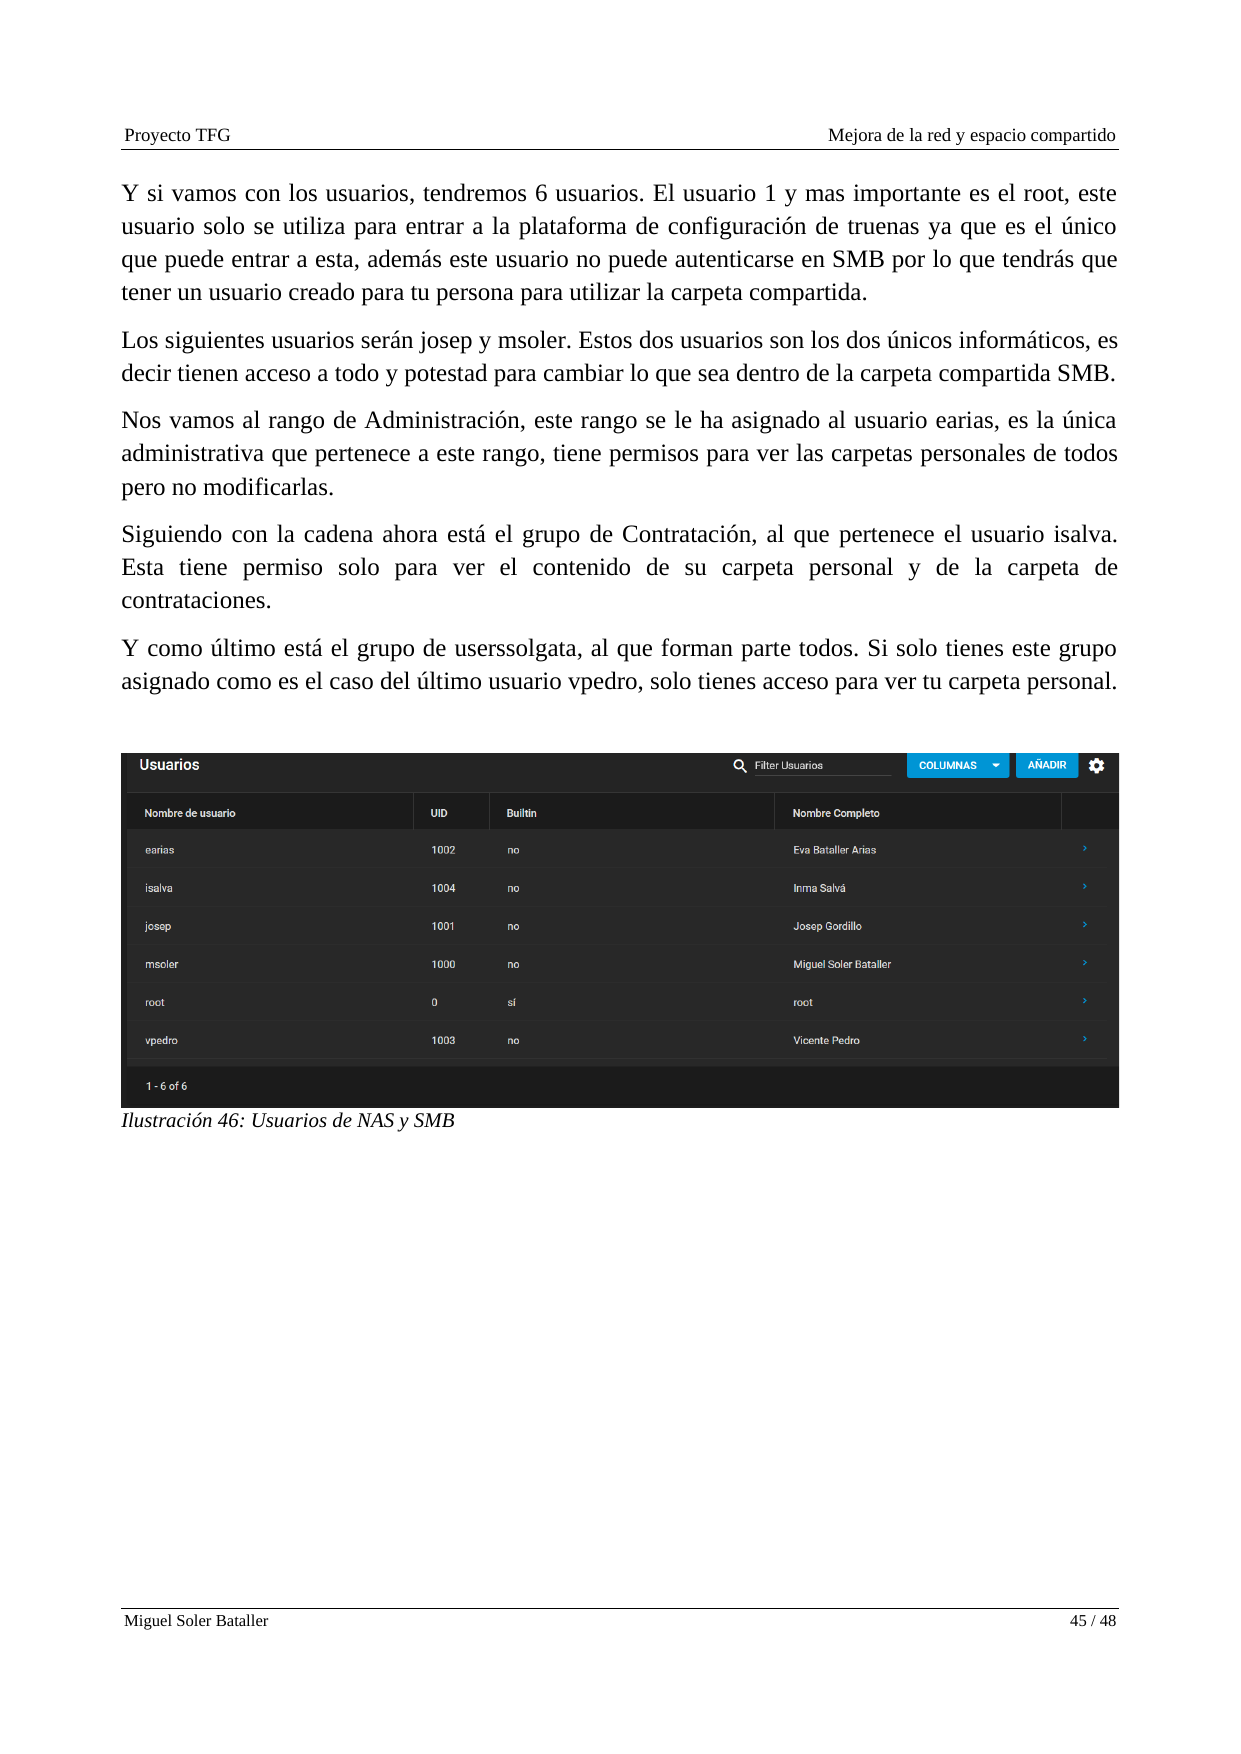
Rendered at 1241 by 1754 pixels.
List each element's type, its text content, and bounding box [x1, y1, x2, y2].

text Nos vamos al rango de Administración, este rango se le ha asignado al usuario earias, es la única administrativa que pertenece a este rango, tiene permisos para ver las carpetas personales de todos pero no modificarlas. [121, 406, 1119, 500]
text Ilustración 46: Usuarios de NAS y SMB [121, 1108, 1119, 1132]
text Siguiendo con la cadena ahora está el grupo de Contratación, al que pertenece el usuario isalva. Esta tiene permiso solo para ver el contenido de su carpeta personal y de la carpeta de contrataciones. [121, 519, 1119, 614]
text Los siguientes usuarios serán josep y msoler. Estos dos usuarios son los dos únicos informáticos, es decir tienen acceso a todo y potestad para cambiar lo que sea dentro de la carpeta compartida SMB. [121, 325, 1119, 387]
picture [1034, 762, 1045, 768]
text Y como último está el grupo de userssolgata, al que forman parte todos. Si solo tienes este grupo asignado como es el caso del último usuario vpedro, solo tienes acceso para ver tu carpeta personal. [121, 633, 1119, 694]
text Y si vamos con los usuarios, tendremos 6 usuarios. El usuario 1 y mas importante es el root, este usuario solo se utiliza para entrar a la plataforma de configuración de truenas ya que es el único que puede entrar a esta, además este usuario no puede autenticarse en SMB por lo que tendrás que tener un usuario creado para tu persona para utilizar la carpeta compartida. [121, 178, 1119, 306]
picture [945, 762, 954, 768]
picture [121, 753, 1120, 1108]
